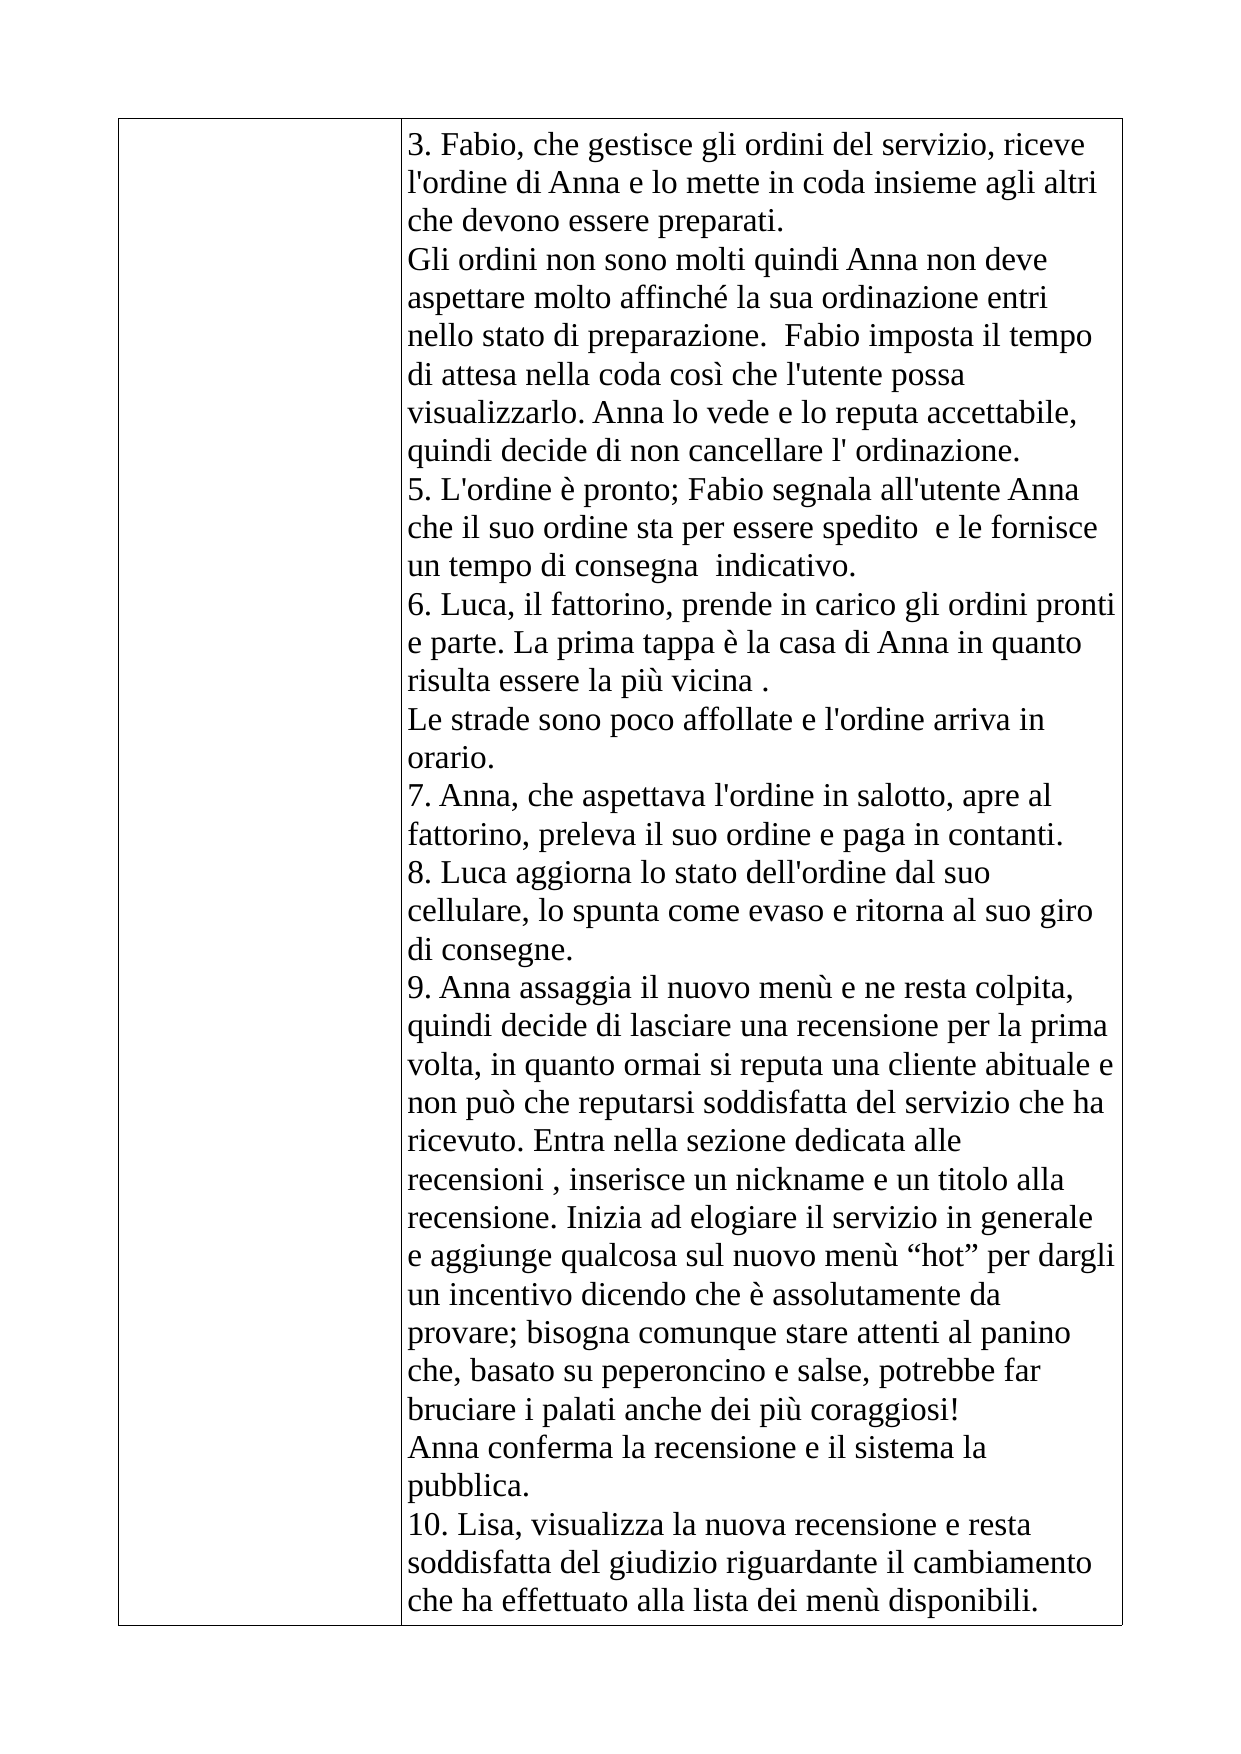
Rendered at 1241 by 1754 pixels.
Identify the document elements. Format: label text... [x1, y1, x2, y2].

table_cell [119, 119, 401, 1625]
table_cell 3. Fabio, che gestisce gli ordini del servizio, riceve l'ordine di Anna e lo mette in coda insieme agli altri che devono essere preparati. Gli ordini non sono molti quindi Anna non deve aspettare molto affinché la sua ordinazione entri nello stato di preparazione. Fabio imposta il tempo di attesa nella coda così che l'utente possa visualizzarlo. Anna lo vede e lo reputa accettabile, quindi decide di non cancellare l' ordinazione. 5. L'ordine è pronto; Fabio segnala all'utente Anna che il suo ordine sta per essere spedito e le fornisce un tempo di consegna indicativo. 6. Luca, il fattorino, prende in carico gli ordini pronti e parte. La prima tappa è la casa di Anna in quanto risulta essere la più vicina . Le strade sono poco affollate e l'ordine arriva in orario. 7. Anna, che aspettava l'ordine in salotto, apre al fattorino, preleva il suo ordine e paga in contanti. 8. Luca aggiorna lo stato dell'ordine dal suo cellulare, lo spunta come evaso e ritorna al suo giro di consegne. 9. Anna assaggia il nuovo menù e ne resta colpita, quindi decide di lasciare una recensione per la prima volta, in quanto ormai si reputa una cliente abituale e non può che reputarsi soddisfatta del servizio che ha ricevuto. Entra nella sezione dedicata alle recensioni , inserisce un nickname e un titolo alla recensione. Inizia ad elogiare il servizio in generale e aggiunge qualcosa sul nuovo menù “hot” per dargli un incentivo dicendo che è assolutamente da provare; bisogna comunque stare attenti al panino che, basato su peperoncino e salse, potrebbe far bruciare i palati anche dei più coraggiosi! Anna conferma la recensione e il sistema la pubblica. 10. Lisa, visualizza la nuova recensione e resta soddisfatta del giudizio riguardante il cambiamento che ha effettuato alla lista dei menù disponibili. [402, 119, 1122, 1625]
